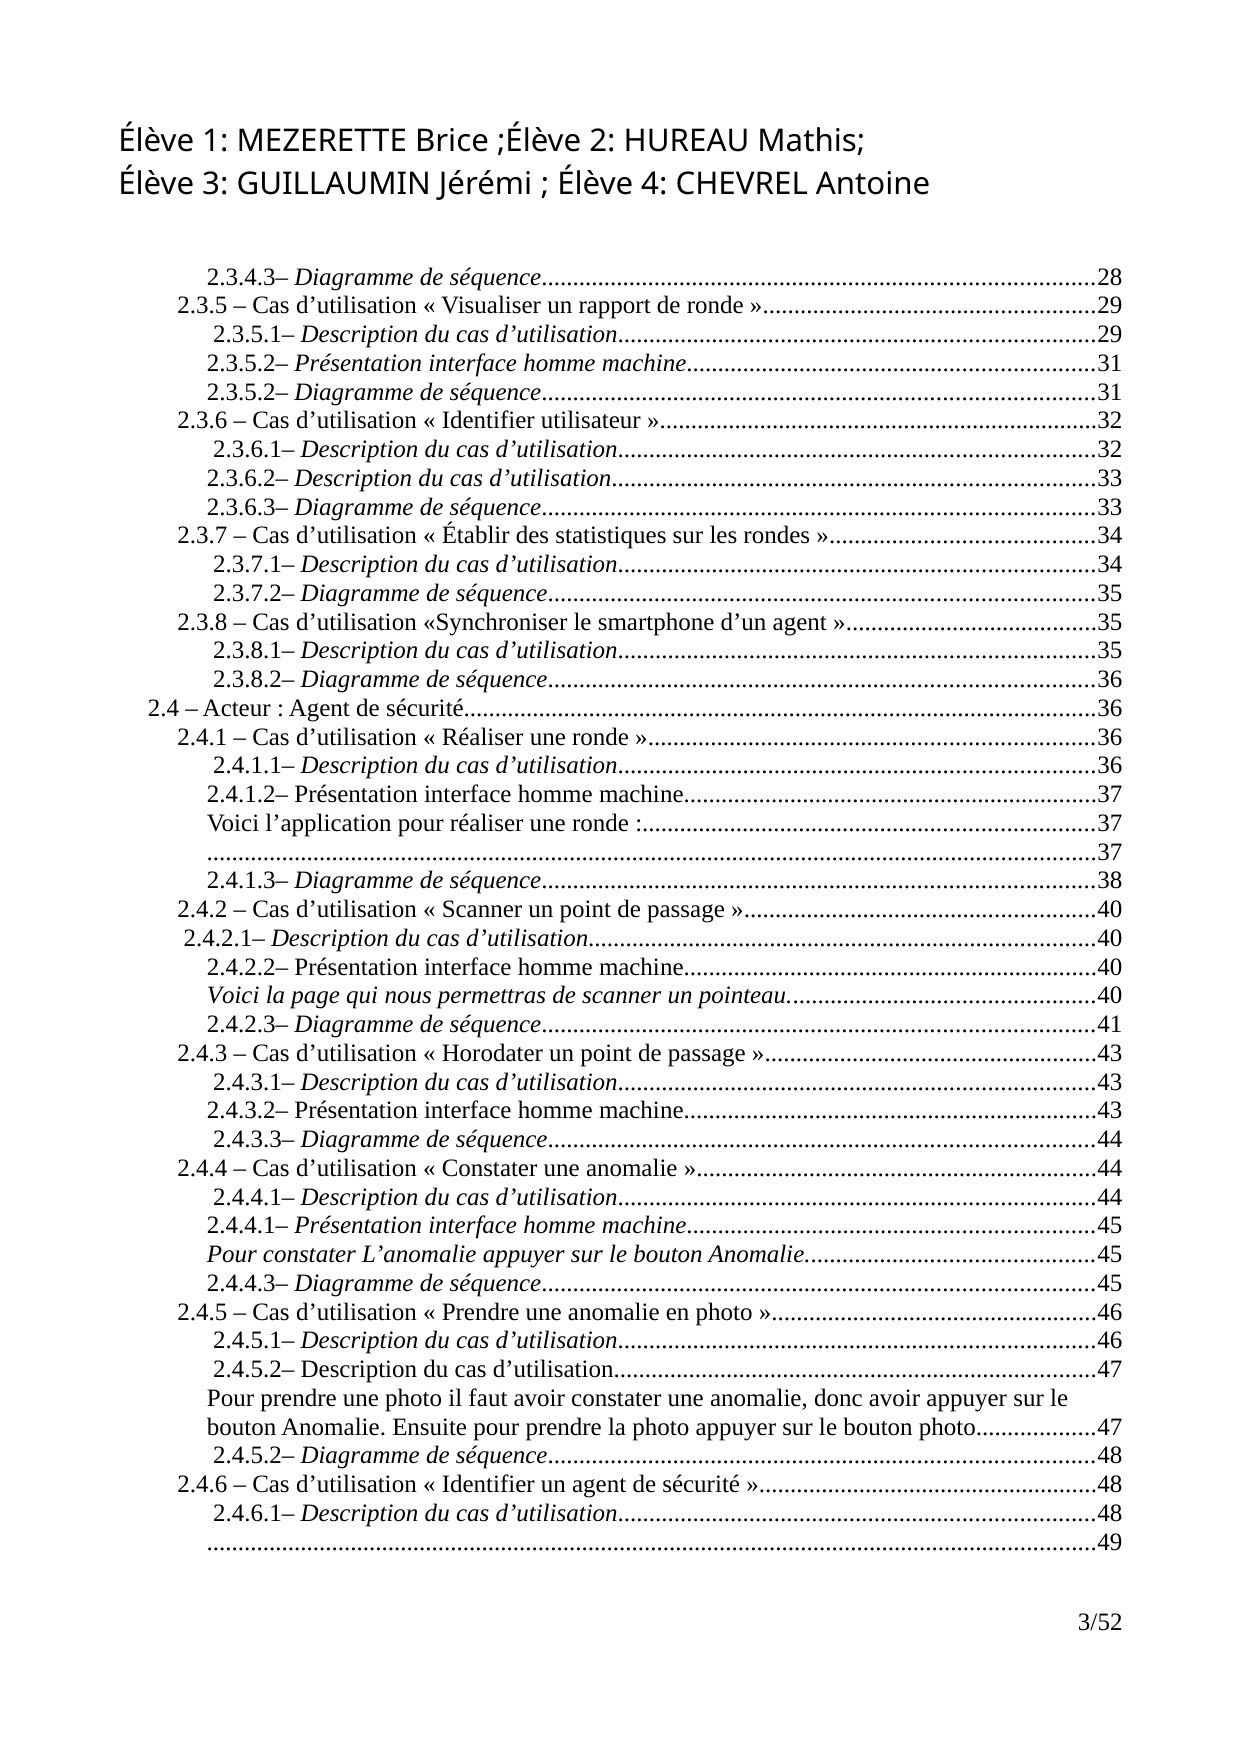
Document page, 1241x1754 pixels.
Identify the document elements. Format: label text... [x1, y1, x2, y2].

text 2.4.3.3– Diagramme de séquence 44 [207, 1124, 1122, 1153]
text 2.3.8 – Cas d’utilisation «Synchroniser le smartphone d’un agent » 35 [177, 607, 1122, 635]
text Pour constater L’anomalie appuyer sur le bouton Anomalie. 45 [207, 1239, 1122, 1268]
text 2.4.1.2– Présentation interface homme machine 37 [207, 779, 1122, 808]
text 2.4.3.1– Description du cas d’utilisation 43 [207, 1067, 1122, 1095]
text Voici la page qui nous permettras de scanner un pointeau. 40 [207, 980, 1122, 1009]
text 2.4.4.1– Présentation interface homme machine 45 [207, 1210, 1122, 1239]
text 2.3.8.2– Diagramme de séquence 36 [207, 664, 1122, 693]
text 2.4.5.2– Description du cas d’utilisation 47 [207, 1354, 1122, 1383]
text 49 [207, 1527, 1122, 1555]
text 2.4.3 – Cas d’utilisation « Horodater un point de passage » 43 [177, 1038, 1122, 1067]
text 2.4 – Acteur : Agent de sécurité 36 [148, 693, 1122, 722]
text 2.4.6.1– Description du cas d’utilisation 48 [207, 1498, 1122, 1527]
text 2.4.2.1– Description du cas d’utilisation 40 [177, 923, 1122, 952]
text 2.3.4.3– Diagramme de séquence 28 [207, 262, 1122, 290]
text 2.4.1 – Cas d’utilisation « Réaliser une ronde » 36 [177, 722, 1122, 750]
text 2.4.2 – Cas d’utilisation « Scanner un point de passage » 40 [177, 894, 1122, 923]
text 2.3.5 – Cas d’utilisation « Visualiser un rapport de ronde » 29 [177, 290, 1122, 319]
text 2.3.6.1– Description du cas d’utilisation 32 [207, 434, 1122, 463]
text 2.3.6.2– Description du cas d’utilisation 33 [207, 463, 1122, 492]
text 2.3.7 – Cas d’utilisation « Établir des statistiques sur les rondes » 34 [177, 520, 1122, 549]
text 2.4.4 – Cas d’utilisation « Constater une anomalie » 44 [177, 1153, 1122, 1182]
text 2.4.3.2– Présentation interface homme machine 43 [207, 1095, 1122, 1124]
text 2.3.6 – Cas d’utilisation « Identifier utilisateur » 32 [177, 405, 1122, 434]
text 2.4.5.2– Diagramme de séquence 48 [207, 1440, 1122, 1469]
text 2.4.2.3– Diagramme de séquence 41 [207, 1009, 1122, 1038]
text 2.4.6 – Cas d’utilisation « Identifier un agent de sécurité » 48 [177, 1469, 1122, 1498]
text 2.4.2.2– Présentation interface homme machine 40 [207, 952, 1122, 980]
text 2.3.7.1– Description du cas d’utilisation 34 [207, 549, 1122, 578]
text Voici l’application pour réaliser une ronde : 37 [207, 808, 1122, 837]
text 2.3.8.1– Description du cas d’utilisation 35 [207, 635, 1122, 664]
text 2.3.5.2– Diagramme de séquence 31 [207, 377, 1122, 405]
text 2.3.5.2– Présentation interface homme machine 31 [207, 348, 1122, 377]
text 2.3.7.2– Diagramme de séquence 35 [207, 578, 1122, 607]
text 37 [207, 837, 1122, 865]
text 2.4.4.3– Diagramme de séquence 45 [207, 1268, 1122, 1297]
text Pour prendre une photo il faut avoir constater une anomalie, donc avoir appuyer sur le bouton Anomalie. Ensuite pour prendre la photo appuyer sur le bouton photo. 47 [207, 1383, 1122, 1440]
text 2.4.1.1– Description du cas d’utilisation 36 [207, 750, 1122, 779]
text 2.4.5 – Cas d’utilisation « Prendre une anomalie en photo » 46 [177, 1297, 1122, 1325]
text 2.4.5.1– Description du cas d’utilisation 46 [207, 1325, 1122, 1354]
text 2.4.4.1– Description du cas d’utilisation 44 [207, 1182, 1122, 1210]
text 2.4.1.3– Diagramme de séquence 38 [207, 865, 1122, 894]
text 2.3.6.3– Diagramme de séquence 33 [207, 492, 1122, 520]
text 2.3.5.1– Description du cas d’utilisation 29 [207, 319, 1122, 348]
